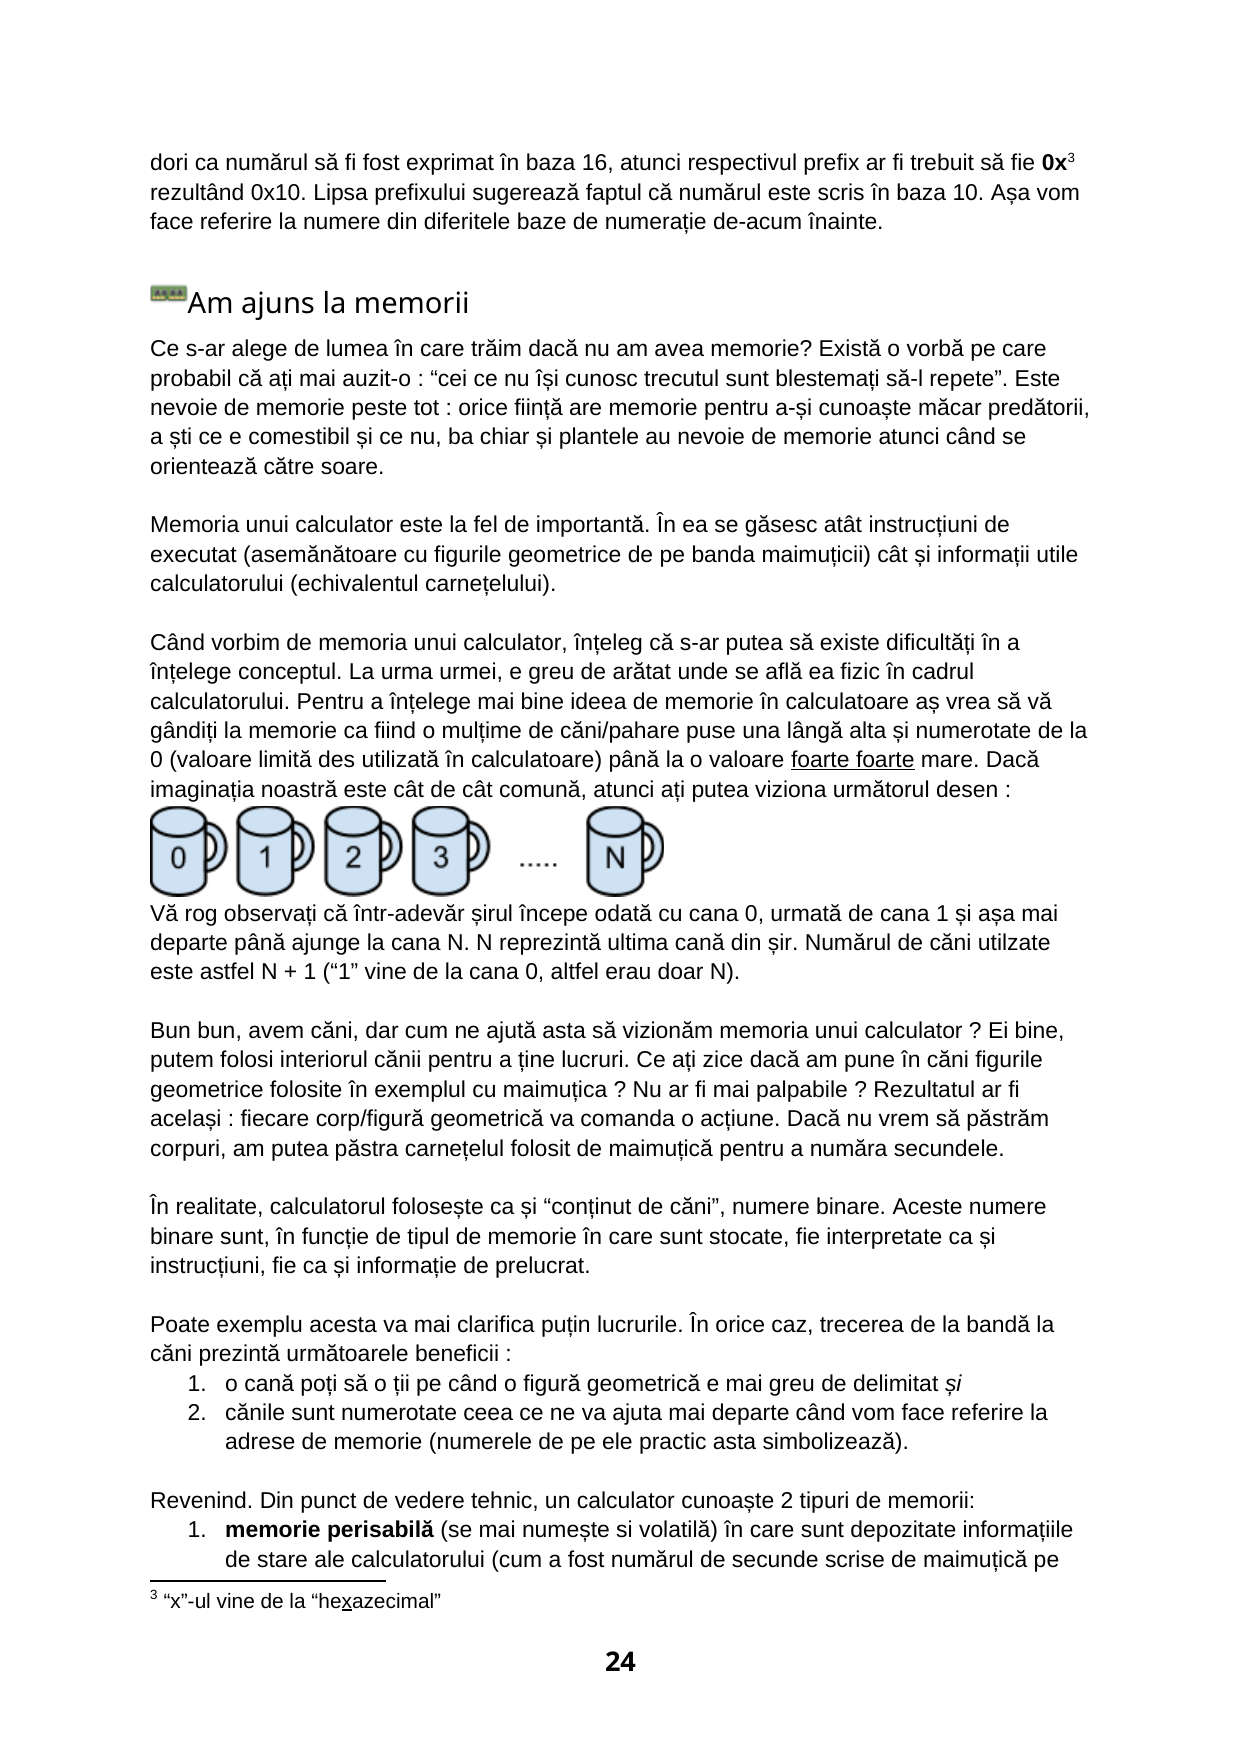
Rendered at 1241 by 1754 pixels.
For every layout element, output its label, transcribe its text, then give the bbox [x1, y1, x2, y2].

list memorie perisabilă (se mai numește si volatilă) în care sunt depozitate informațiile de stare ale calculatorului (cum a fost numărul de secunde scrise de maimuțică pe [187, 1517, 1091, 1572]
picture [150, 275, 188, 314]
text În realitate, calculatorul folosește ca și “conținut de căni”, numere binare. Aceste numere binare sunt, în funcție de tipul de memorie în care sunt stocate, fie interpretate ca și instrucțiuni, fie ca și informație de prelucrat. [150, 1194, 1091, 1278]
text Când vorbim de memoria unui calculator, înțeleg că s-ar putea să existe dificultăți în a înțelege conceptul. La urma urmei, e greu de arătat unde se află ea fizic în cadrul calculatorului. Pentru a înțelege mai bine ideea de memorie în calculatoare aș vrea să vă gândiți la memorie ca fiind o mulțime de căni/pahare puse una lângă alta și numerotate de la 0 (valoare limită des utilizată în calculatoare) până la o valoare foarte foarte mare. Dacă imaginația noastră este cât de cât comună, atunci ați putea viziona următorul desen : [150, 630, 1091, 802]
text Ce s-ar alege de lumea în care trăim dacă nu am avea memorie? Există o vorbă pe care probabil că ați mai auzit-o : “cei ce nu își cunosc trecutul sunt blestemați să-l repete”. Este nevoie de memorie peste tot : orice ființă are memorie pentru a-și cunoaște măcar predătorii, a ști ce e comestibil și ce nu, ba chiar și plantele au nevoie de memorie atunci când se orientează către soare. [150, 336, 1091, 479]
text Poate exemplu acesta va mai clarifica puțin lucrurile. În orice caz, trecerea de la bandă la căni prezintă următoarele beneficii : [150, 1312, 1091, 1367]
list cănile sunt numerotate ceea ce ne va ajuta mai departe când vom face referire la adrese de memorie (numerele de pe ele practic asta simbolizează). [187, 1400, 1091, 1455]
text Bun bun, avem căni, dar cum ne ajută asta să vizionăm memoria unui calculator ? Ei bine, putem folosi interiorul cănii pentru a ține lucruri. Ce ați zice dacă am pune în căni figurile geometrice folosite în exemplul cu maimuțica ? Nu ar fi mai palpabile ? Rezultatul ar fi același : fiecare corp/figură geometrică va comanda o acțiune. Dacă nu vrem să păstrăm corpuri, am putea păstra carnețelul folosit de maimuțică pentru a număra secundele. [150, 1018, 1091, 1161]
picture [150, 806, 664, 897]
text Memoria unui calculator este la fel de importantă. În ea se găsesc atât instrucțiuni de executat (asemănătoare cu figurile geometrice de pe banda maimuțicii) cât și informații utile calculatorului (echivalentul carnețelului). [150, 512, 1091, 597]
text Revenind. Din punct de vedere tehnic, un calculator cunoaște 2 tipuri de memorii: [150, 1488, 1091, 1513]
text dori ca numărul să fi fost exprimat în baza 16, atunci respectivul prefix ar fi trebuit să fie 0x rezultând 0x10. Lipsa prefixului sugerează faptul că numărul este scris în baza 10. Așa vom face referire la numere din diferitele baze de numerație de-acum înainte. [150, 150, 1091, 234]
text “x”-ul vine de la “hexazecimal” [150, 1587, 1091, 1613]
text Vă rog observați că într-adevăr șirul începe odată cu cana 0, urmată de cana 1 și așa mai departe până ajunge la cana N. N reprezintă ultima cană din șir. Numărul de căni utilzate este astfel N + 1 (“1” vine de la cana 0, altfel erau doar N). [150, 900, 1091, 985]
subtitle Am ajuns la memorii [150, 276, 1091, 322]
list o cană poți să o ții pe când o figură geometrică e mai greu de delimitat și [187, 1370, 1091, 1396]
